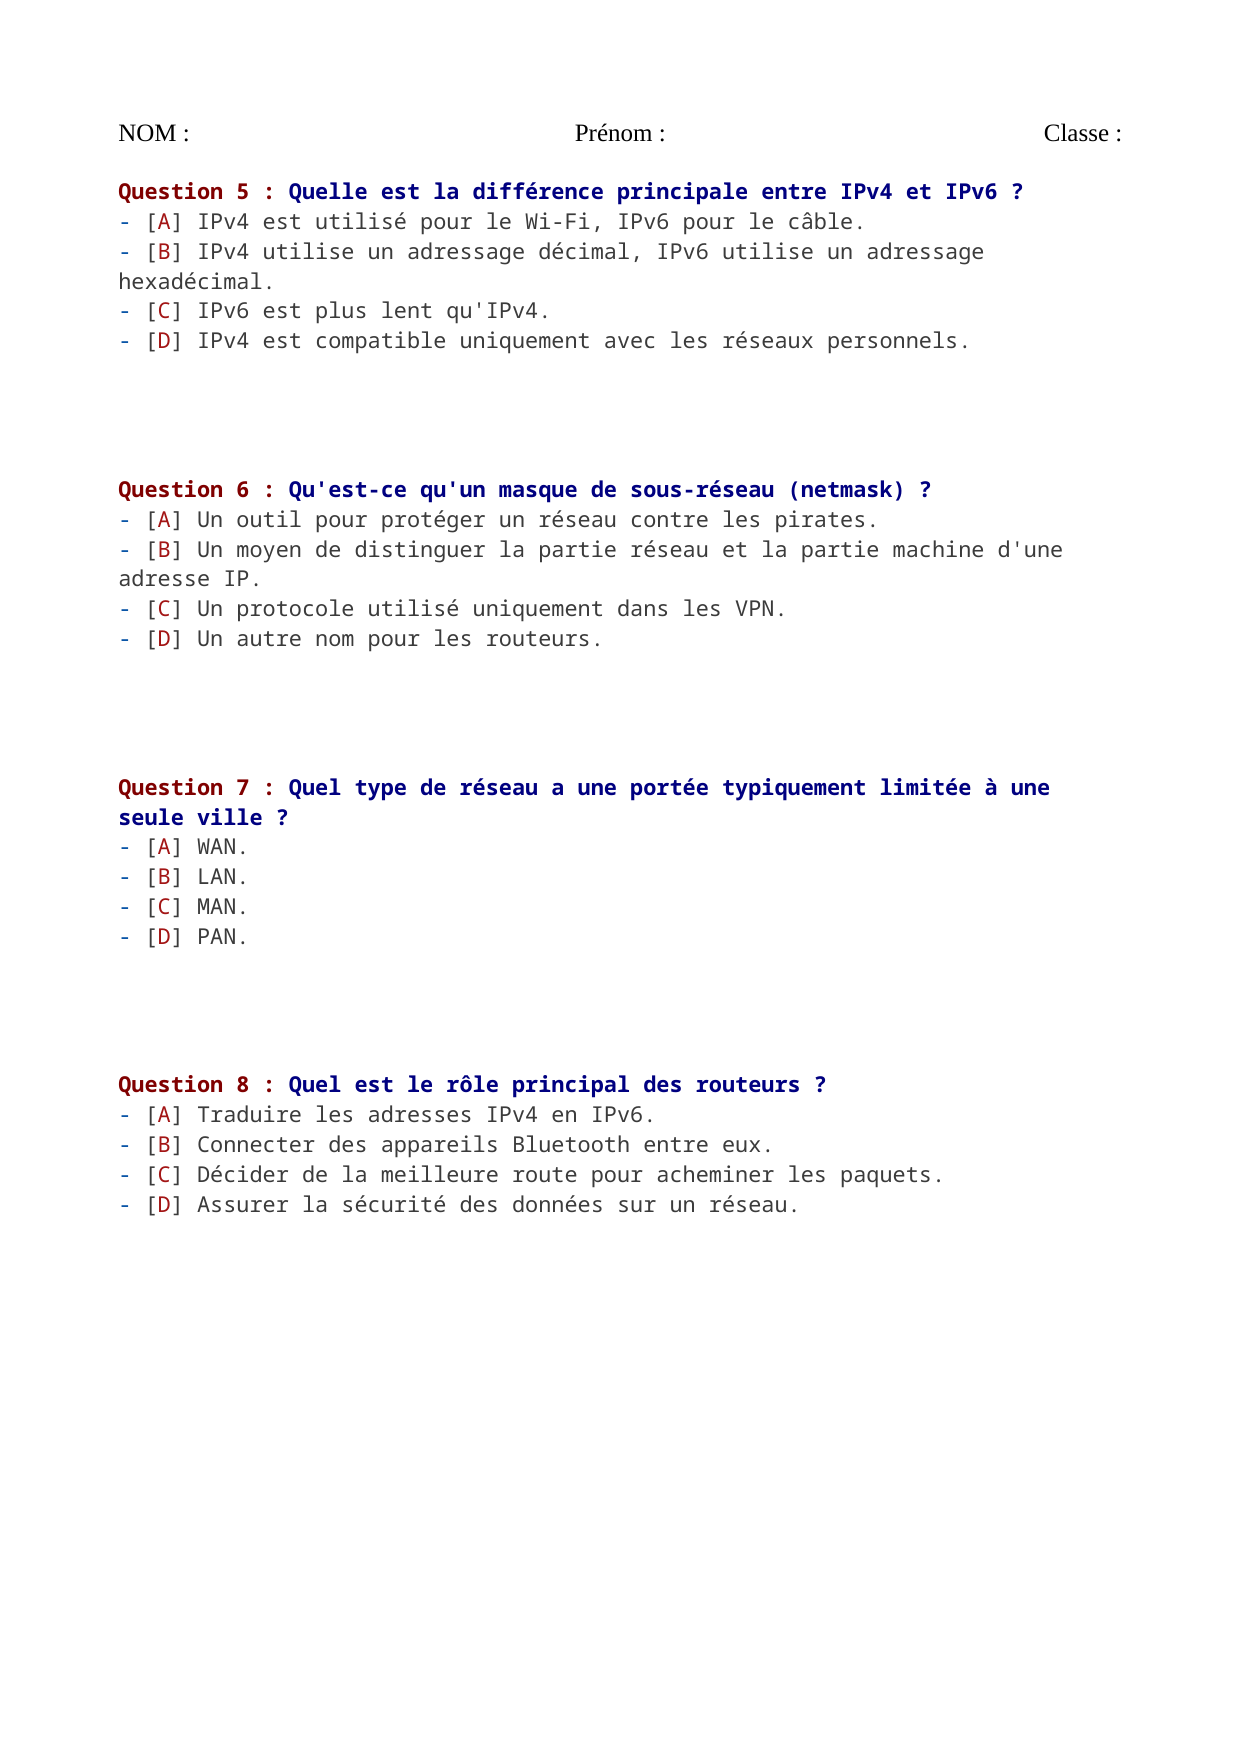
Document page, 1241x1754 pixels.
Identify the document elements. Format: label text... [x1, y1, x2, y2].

text - [B] Un moyen de distinguer la partie réseau et la partie machine d'une adresse IP. [118, 534, 1122, 593]
text - [A] WAN. [118, 831, 1122, 861]
text - [D] Assurer la sécurité des données sur un réseau. [118, 1189, 1122, 1218]
text - [D] PAN. [118, 921, 1122, 951]
text - [C] Un protocole utilisé uniquement dans les VPN. [118, 593, 1122, 623]
text - [C] MAN. [118, 891, 1122, 921]
text - [D] IPv4 est compatible uniquement avec les réseaux personnels. [118, 325, 1122, 355]
text Question 5 : Quelle est la différence principale entre IPv4 et IPv6 ? [118, 176, 1122, 206]
text Question 6 : Qu'est-ce qu'un masque de sous-réseau (netmask) ? [118, 474, 1122, 504]
text - [B] IPv4 utilise un adressage décimal, IPv6 utilise un adressage hexadécimal. [118, 236, 1122, 296]
text - [D] Un autre nom pour les routeurs. [118, 623, 1122, 653]
text - [A] Un outil pour protéger un réseau contre les pirates. [118, 504, 1122, 534]
text - [B] LAN. [118, 861, 1122, 891]
text - [A] Traduire les adresses IPv4 en IPv6. [118, 1099, 1122, 1129]
text Question 8 : Quel est le rôle principal des routeurs ? [118, 1069, 1122, 1099]
text - [C] IPv6 est plus lent qu'IPv4. [118, 296, 1122, 325]
text - [C] Décider de la meilleure route pour acheminer les paquets. [118, 1159, 1122, 1189]
text - [B] Connecter des appareils Bluetooth entre eux. [118, 1129, 1122, 1159]
text Question 7 : Quel type de réseau a une portée typiquement limitée à une seule ville ? [118, 772, 1122, 831]
text - [A] IPv4 est utilisé pour le Wi-Fi, IPv6 pour le câble. [118, 206, 1122, 236]
